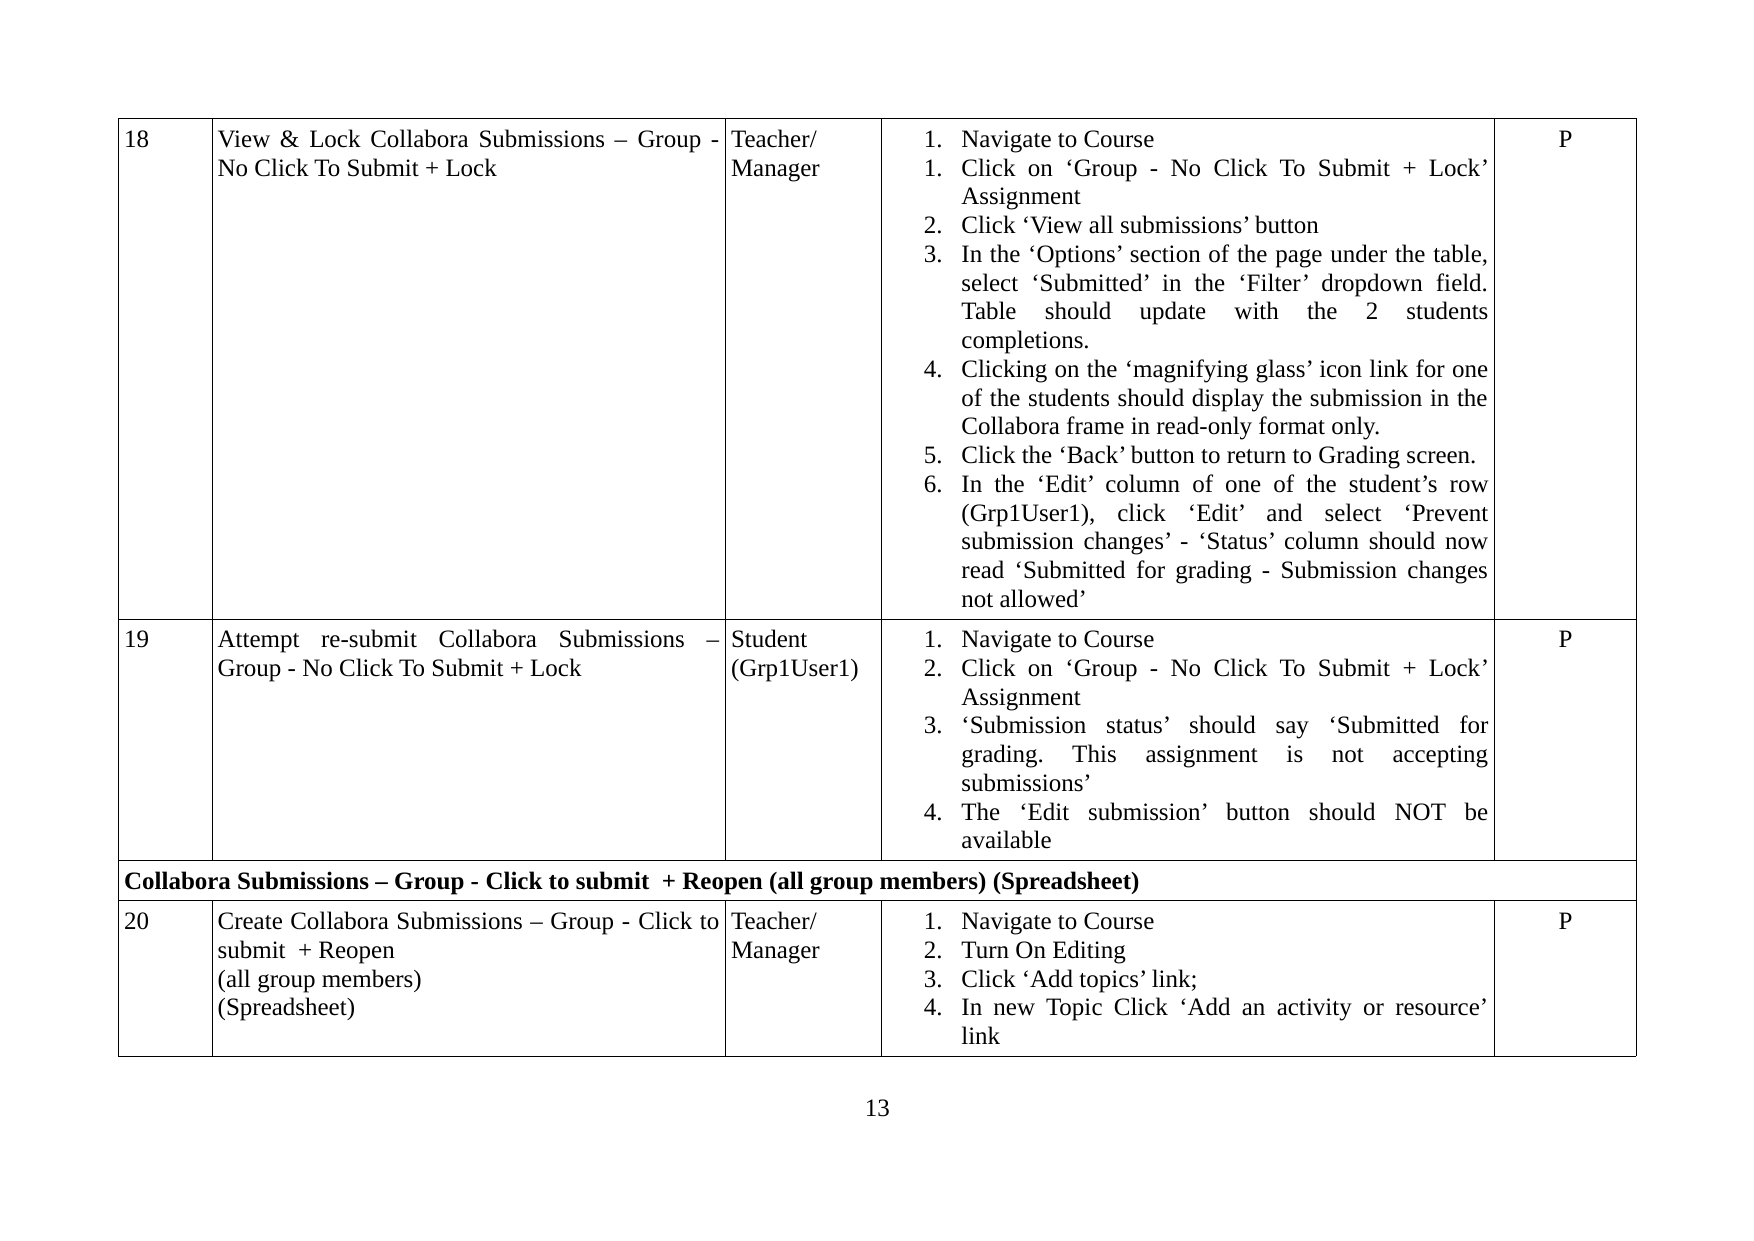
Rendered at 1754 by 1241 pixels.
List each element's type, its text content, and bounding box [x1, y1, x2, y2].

table_cell P [1495, 119, 1636, 618]
table_cell 19 [119, 620, 212, 860]
table_cell 20 [119, 901, 212, 1056]
table_cell 18 [119, 119, 212, 618]
table_cell Teacher/Manager [726, 901, 881, 1056]
table_cell Attempt re-submit Collabora Submissions – Group - No Click To Submit + Lock [213, 620, 725, 860]
table_cell Teacher/Manager [726, 119, 881, 618]
table_cell Navigate to Course Click on ‘Group - No Click To Submit + Lock’ Assignment ‘Submission status’ should say ‘Submitted for grading. This assignment is not accepting submissions’ The ‘Edit submission’ button should NOT be available [882, 620, 1494, 860]
table_cell Student (Grp1User1) [726, 620, 881, 860]
table_cell Navigate to Course Click on ‘Group - No Click To Submit + Lock’ Assignment Click ‘View all submissions’ button In the ‘Options’ section of the page under the table, select ‘Submitted’ in the ‘Filter’ dropdown field. Table should update with the 2 students completions. Clicking on the ‘magnifying glass’ icon link for one of the students should display the submission in the Collabora frame in read-only format only. Click the ‘Back’ button to return to Grading screen. In the ‘Edit’ column of one of the student’s row (Grp1User1), click ‘Edit’ and select ‘Prevent submission changes’ - ‘Status’ column should now read ‘Submitted for grading - Submission changes not allowed’ [882, 119, 1494, 618]
table_cell Navigate to Course Turn On Editing Click ‘Add topics’ link; In new Topic Click ‘Add an activity or resource’ link Select ‘Assignment’ Click ‘Add’ button. Fill in ‘Assignment name’ and ‘Description’ In the ‘Submission types’ section, enable ‘Collaborative submissions’ only In the ‘Submission types’ section, select ‘Spreadsheet’ in the ‘Format (Collabora)’ dropdown In the ‘Submission types’ section, enter a filename without extension in the ‘Filename without extension (Collabora)’ text box In the ‘Submission settings’, select ‘Yes’ in the ‘Require students to click the submit button’ dropdown field In the ‘Group submission settings’ section, select ‘Yes’ in the ‘Students submit in groups’ dropdown In the ‘Group submission settings’ section, select ‘Yes’ in the ‘Require group to make submission’ dropdown field In the ‘Group submission settings’ section, select ‘Yes’ in the ‘Require all group members submit’ dropdown field Click ‘Save and return to course’ button. New Assignment now in the course. [882, 901, 1494, 1056]
table_cell Collabora Submissions – Group - Click to submit + Reopen (all group members) (Spreadsheet) [119, 861, 1636, 900]
table_cell P [1495, 901, 1636, 1056]
table_cell View & Lock Collabora Submissions – Group - No Click To Submit + Lock [213, 119, 725, 618]
table_cell Create Collabora Submissions – Group - Click to submit + Reopen (all group members) (Spreadsheet) [213, 901, 725, 1056]
table_cell P [1495, 620, 1636, 860]
